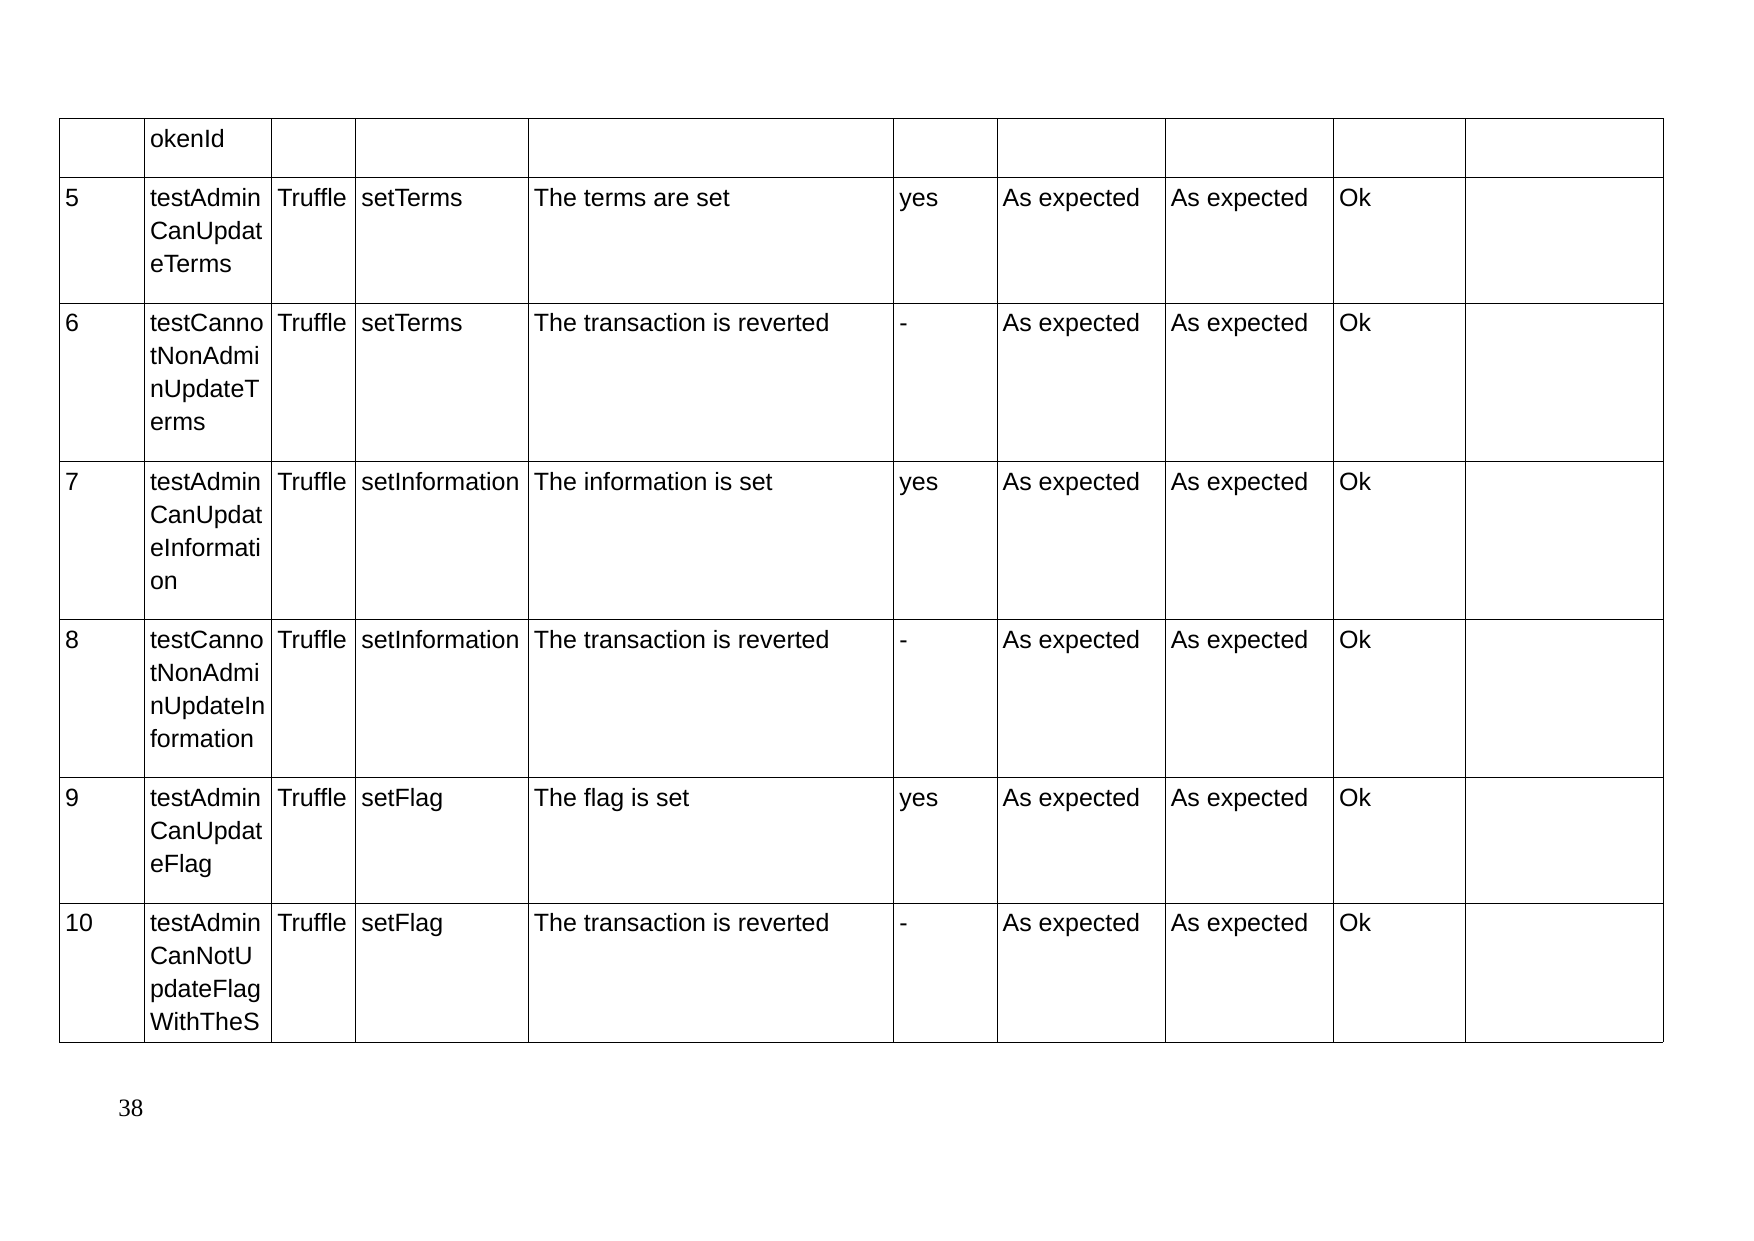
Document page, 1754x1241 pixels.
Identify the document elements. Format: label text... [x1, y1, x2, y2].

table_cell The transaction is reverted [529, 304, 893, 461]
table_cell [998, 119, 1165, 177]
table_cell The terms are set [529, 178, 893, 302]
table_cell Ok [1334, 620, 1465, 777]
table_cell Ok [1334, 304, 1465, 461]
table_cell [1466, 620, 1663, 777]
table_cell Truffle [272, 778, 355, 902]
table_cell The transaction is reverted [529, 904, 893, 1042]
table_cell [1466, 178, 1663, 302]
table_cell Truffle [272, 178, 355, 302]
table_cell The transaction is reverted [529, 620, 893, 777]
table_cell yes [894, 778, 997, 902]
table_cell The flag is set [529, 778, 893, 902]
table_cell testCannotNonAdminUpdateTerms [145, 304, 271, 461]
table_cell okenId [145, 119, 271, 177]
table_cell As expected [998, 462, 1165, 619]
table_cell setInformation [356, 620, 528, 777]
table_cell 6 [60, 304, 144, 461]
table_cell Truffle [272, 904, 355, 1042]
table_cell As expected [998, 620, 1165, 777]
table_cell As expected [1166, 178, 1333, 302]
table_cell 7 [60, 462, 144, 619]
table_cell 10 [60, 904, 144, 1042]
table_cell As expected [1166, 778, 1333, 902]
table_cell [1466, 904, 1663, 1042]
table_cell setFlag [356, 904, 528, 1042]
table_cell [1466, 778, 1663, 902]
table_cell testCannotNonAdminUpdateInformation [145, 620, 271, 777]
table_cell As expected [998, 778, 1165, 902]
table_cell setTerms [356, 178, 528, 302]
table_cell setFlag [356, 778, 528, 902]
table_cell [1466, 304, 1663, 461]
table_cell yes [894, 462, 997, 619]
table_cell Truffle [272, 620, 355, 777]
table_cell - [894, 620, 997, 777]
table_cell testAdminCanUpdateTerms [145, 178, 271, 302]
table_cell As expected [1166, 620, 1333, 777]
table_cell [1334, 119, 1465, 177]
table_cell 8 [60, 620, 144, 777]
table_cell [60, 119, 144, 177]
table_cell Truffle [272, 462, 355, 619]
table_cell Ok [1334, 178, 1465, 302]
table_cell - [894, 119, 997, 177]
table_cell As expected [1166, 904, 1333, 1042]
table_cell setTerms [356, 304, 528, 461]
table_cell [1466, 462, 1663, 619]
table_cell testAdminCanUpdateInformation [145, 462, 271, 619]
table_cell yes [894, 178, 997, 302]
table_cell [529, 119, 893, 177]
table_cell As expected [998, 904, 1165, 1042]
table_cell As expected [1166, 462, 1333, 619]
table_cell [1466, 119, 1663, 177]
table_cell [272, 119, 355, 177]
table_cell testAdminCanUpdateFlag [145, 778, 271, 902]
table_cell Ok [1334, 904, 1465, 1042]
table_cell Ok [1334, 462, 1465, 619]
table_cell testAdminCanNotUpdateFlagWithTheS [145, 904, 271, 1042]
table_cell setInformation [356, 462, 528, 619]
table_cell [356, 119, 528, 177]
table_cell - [894, 304, 997, 461]
table_cell 9 [60, 778, 144, 902]
table_cell - [894, 904, 997, 1042]
table_cell Truffle [272, 304, 355, 461]
table_cell As expected [998, 178, 1165, 302]
table_cell The information is set [529, 462, 893, 619]
table_cell 5 [60, 178, 144, 302]
table_cell As expected [998, 304, 1165, 461]
table_cell As expected [1166, 304, 1333, 461]
table_cell Ok [1334, 778, 1465, 902]
table_cell [1166, 119, 1333, 177]
